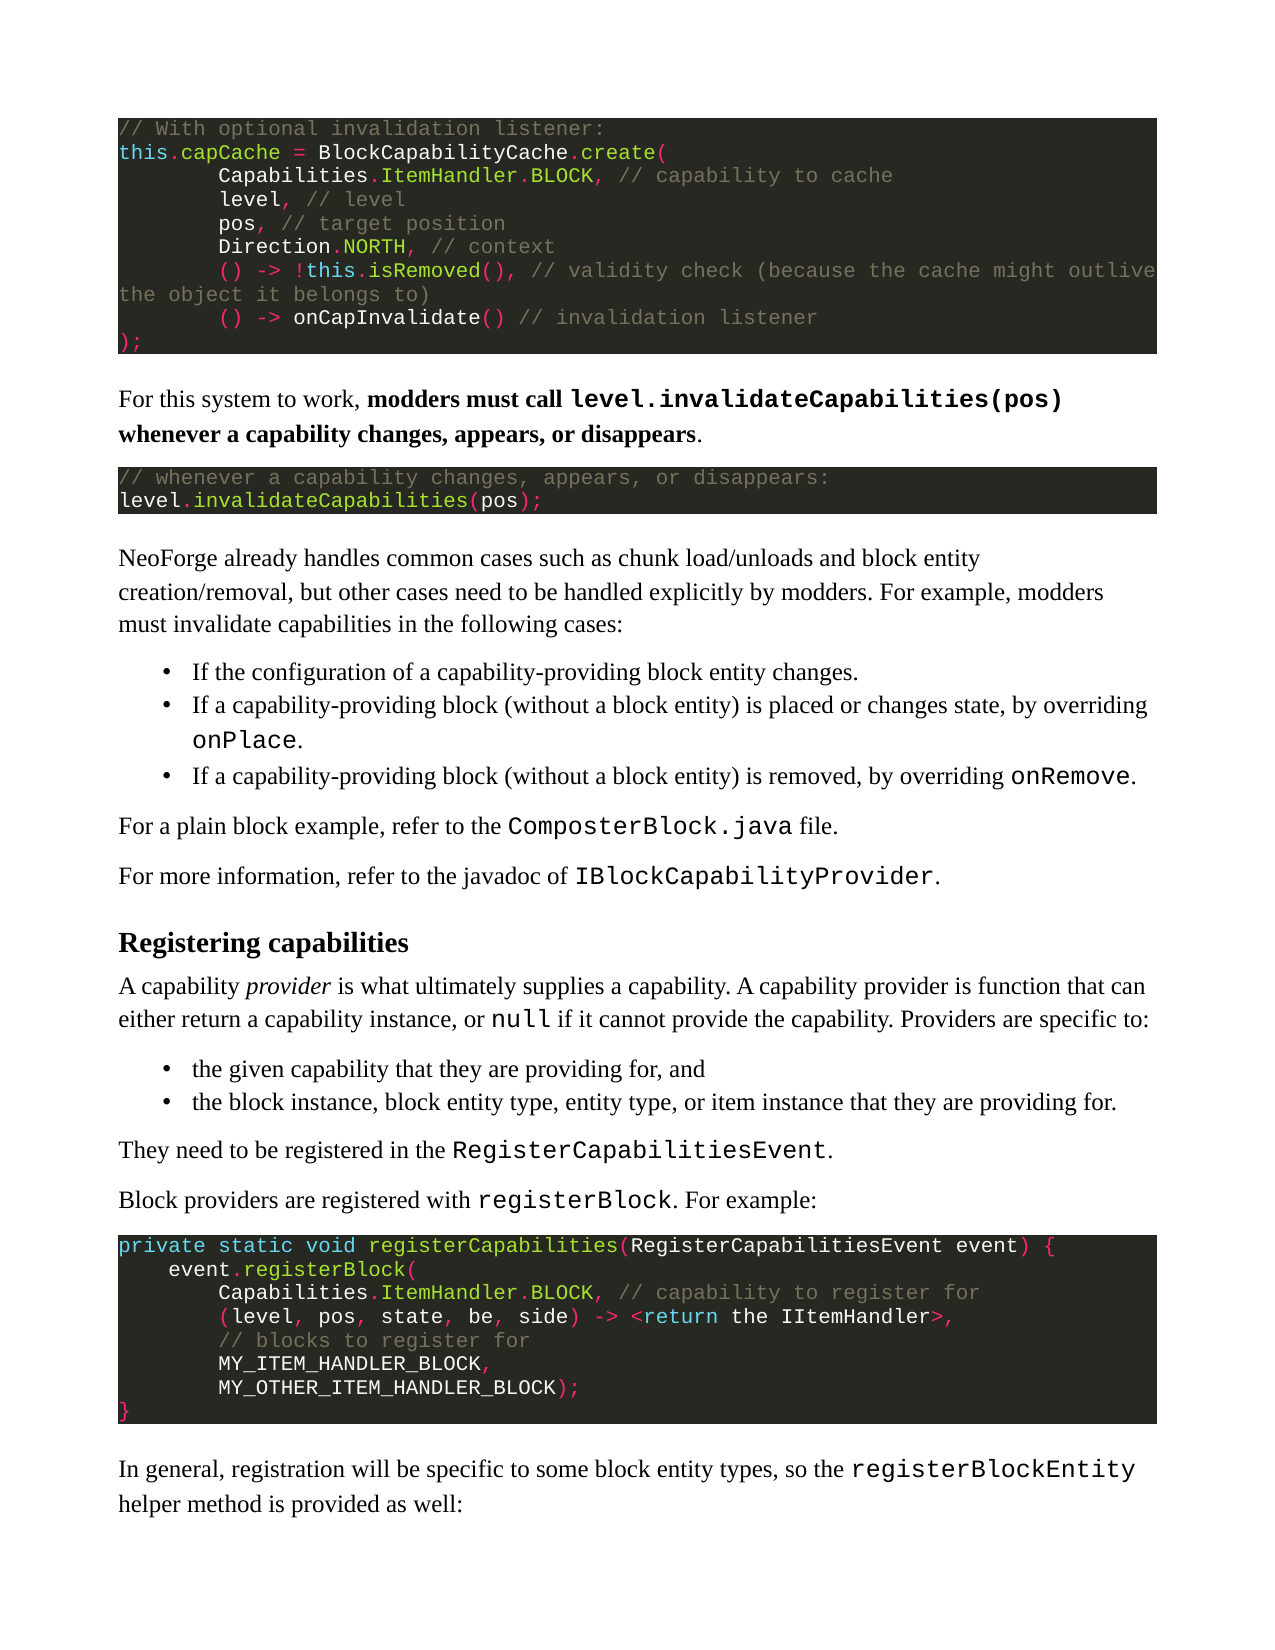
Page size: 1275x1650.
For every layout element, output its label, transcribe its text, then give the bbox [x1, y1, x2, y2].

text level, // level [118, 189, 1157, 213]
text For more information, refer to the javadoc of IBlockCapabilityProvider. [118, 861, 1157, 892]
text this.capCache = BlockCapabilityCache.create( [118, 142, 1157, 165]
text level.invalidateCapabilities(pos); [118, 490, 1157, 514]
text For a plain block example, refer to the ComposterBlock.java file. [118, 811, 1157, 842]
list the given capability that they are providing for, and [162, 1054, 1157, 1083]
text Block providers are registered with registerBlock. For example: [118, 1185, 1157, 1216]
text } [118, 1401, 1157, 1424]
text ); [118, 331, 1157, 354]
list the block instance, block entity type, entity type, or item instance that they are providing for. [162, 1087, 1157, 1116]
text In general, registration will be specific to some block entity types, so the registerBlockEntity helper method is provided as well: [118, 1454, 1157, 1517]
list If a capability-providing block (without a block entity) is removed, by overriding onRemove. [162, 761, 1157, 792]
subtitle Registering capabilities [118, 925, 1157, 959]
text // With optional invalidation listener: [118, 118, 1157, 142]
text They need to be registered in the RegisterCapabilitiesEvent. [118, 1135, 1157, 1166]
text MY_ITEM_HANDLER_BLOCK, [118, 1353, 1157, 1377]
text () -> onCapInvalidate() // invalidation listener [118, 307, 1157, 331]
text Capabilities.ItemHandler.BLOCK, // capability to cache [118, 165, 1157, 189]
text NeoForge already handles common cases such as chunk load/unloads and block entity creation/removal, but other cases need to be handled explicitly by modders. For example, modders must invalidate capabilities in the following cases: [118, 543, 1157, 638]
text // whenever a capability changes, appears, or disappears: [118, 467, 1157, 490]
text // blocks to register for [118, 1329, 1157, 1353]
text MY_OTHER_ITEM_HANDLER_BLOCK); [118, 1377, 1157, 1401]
text Direction.NORTH, // context [118, 236, 1157, 260]
text private static void registerCapabilities(RegisterCapabilitiesEvent event) { [118, 1235, 1157, 1259]
text A capability provider is what ultimately supplies a capability. A capability provider is function that can either return a capability instance, or null if it cannot provide the capability. Providers are specific to: [118, 971, 1157, 1035]
text () -> !this.isRemoved(), // validity check (because the cache might outlive the object it belongs to) [118, 260, 1157, 307]
list If a capability-providing block (without a block entity) is placed or changes state, by overriding onPlace. [162, 690, 1157, 756]
text Capabilities.ItemHandler.BLOCK, // capability to register for [118, 1282, 1157, 1306]
text (level, pos, state, be, side) -> <return the IItemHandler>, [118, 1306, 1157, 1329]
text For this system to work, modders must call level.invalidateCapabilities(pos) whenever a capability changes, appears, or disappears. [118, 384, 1157, 448]
text pos, // target position [118, 213, 1157, 236]
list If the configuration of a capability-providing block entity changes. [162, 657, 1157, 686]
text event.registerBlock( [118, 1259, 1157, 1282]
